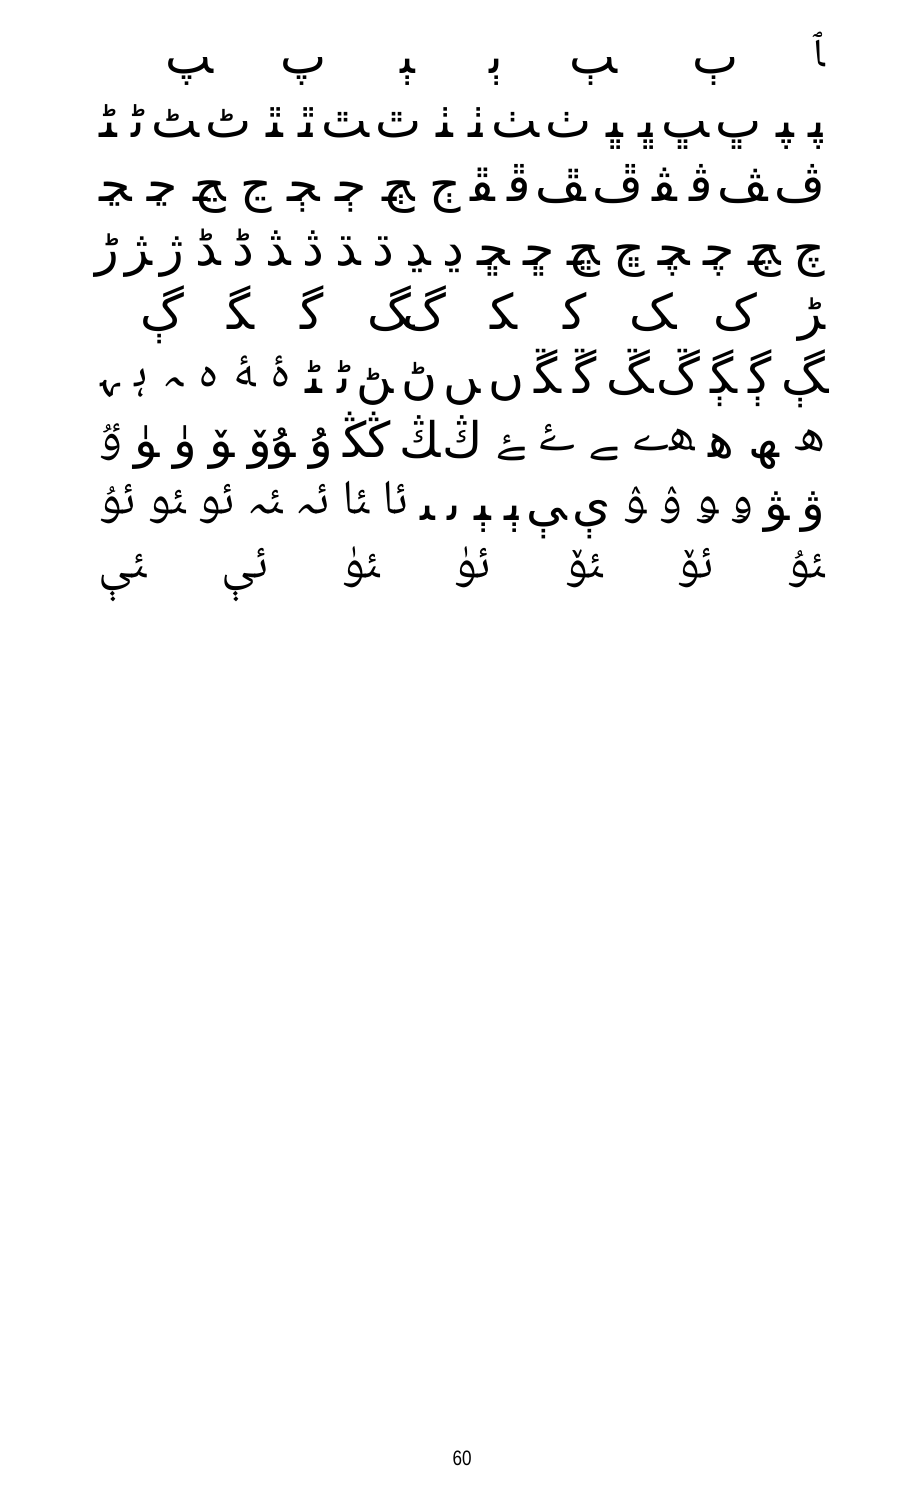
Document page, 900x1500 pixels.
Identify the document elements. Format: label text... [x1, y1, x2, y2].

text ﭘ ﭙ ﭚ ﭛ ﭜ ﭝ ﭞ ﭟ ﭠ ﭡ ﭢ ﭣ ﭤ ﭥ ﭦ ﭧ ﭨ ﭩ ﭪ ﭫ ﭬ ﭭ ﭮ ﭯ ﭰ ﭱ ﭲ ﭳ ﭴ ﭵ ﭶ ﭷ ﭸ ﭹ ﭺ ﭻ ﭼ ﭽ ﭾ ﭿ ﮀ ﮁ ﮂ ﮃ ﮄ ﮅ ﮆ ﮇ ﮈ ﮉ ﮊ ﮋ ﮌ ﮍ ﮎ ﮏ ﮐ ﮑ ﮒﮓ ﮔ ﮕ ﮖ [99, 94, 825, 349]
text ﮗ ﮘ ﮙ ﮚ ﮛ ﮜ ﮝ ﮞ ﮟ ﮠ ﮡ ﮢ ﮣ ﮤ ﮥ ﮦ ﮧ ﮨ ﮩ ﮪ ﮫ ﮬ ﮭﮮ ﮯ ﮰ ﮱ ﯓ ﯔ ﯕﯖ ﯗ ﯘﯙ ﯚ ﯛ ﯜ ﯝ ﯞ ﯟ ﯠ ﯡ ﯢ ﯣ ﯤ ﯥ ﯦ ﯧ ﯨ ﯩ ﯪ ﯫ ﯬ ﯭ ﯮ ﯯ ﯰ ﯱ ﯲ ﯳ ﯴ ﯵ ﯶ ﯷ [99, 349, 825, 605]
text ﭑ ﭒ ﭓ ﭔ ﭕ ﭖ ﭗ [99, 30, 825, 94]
